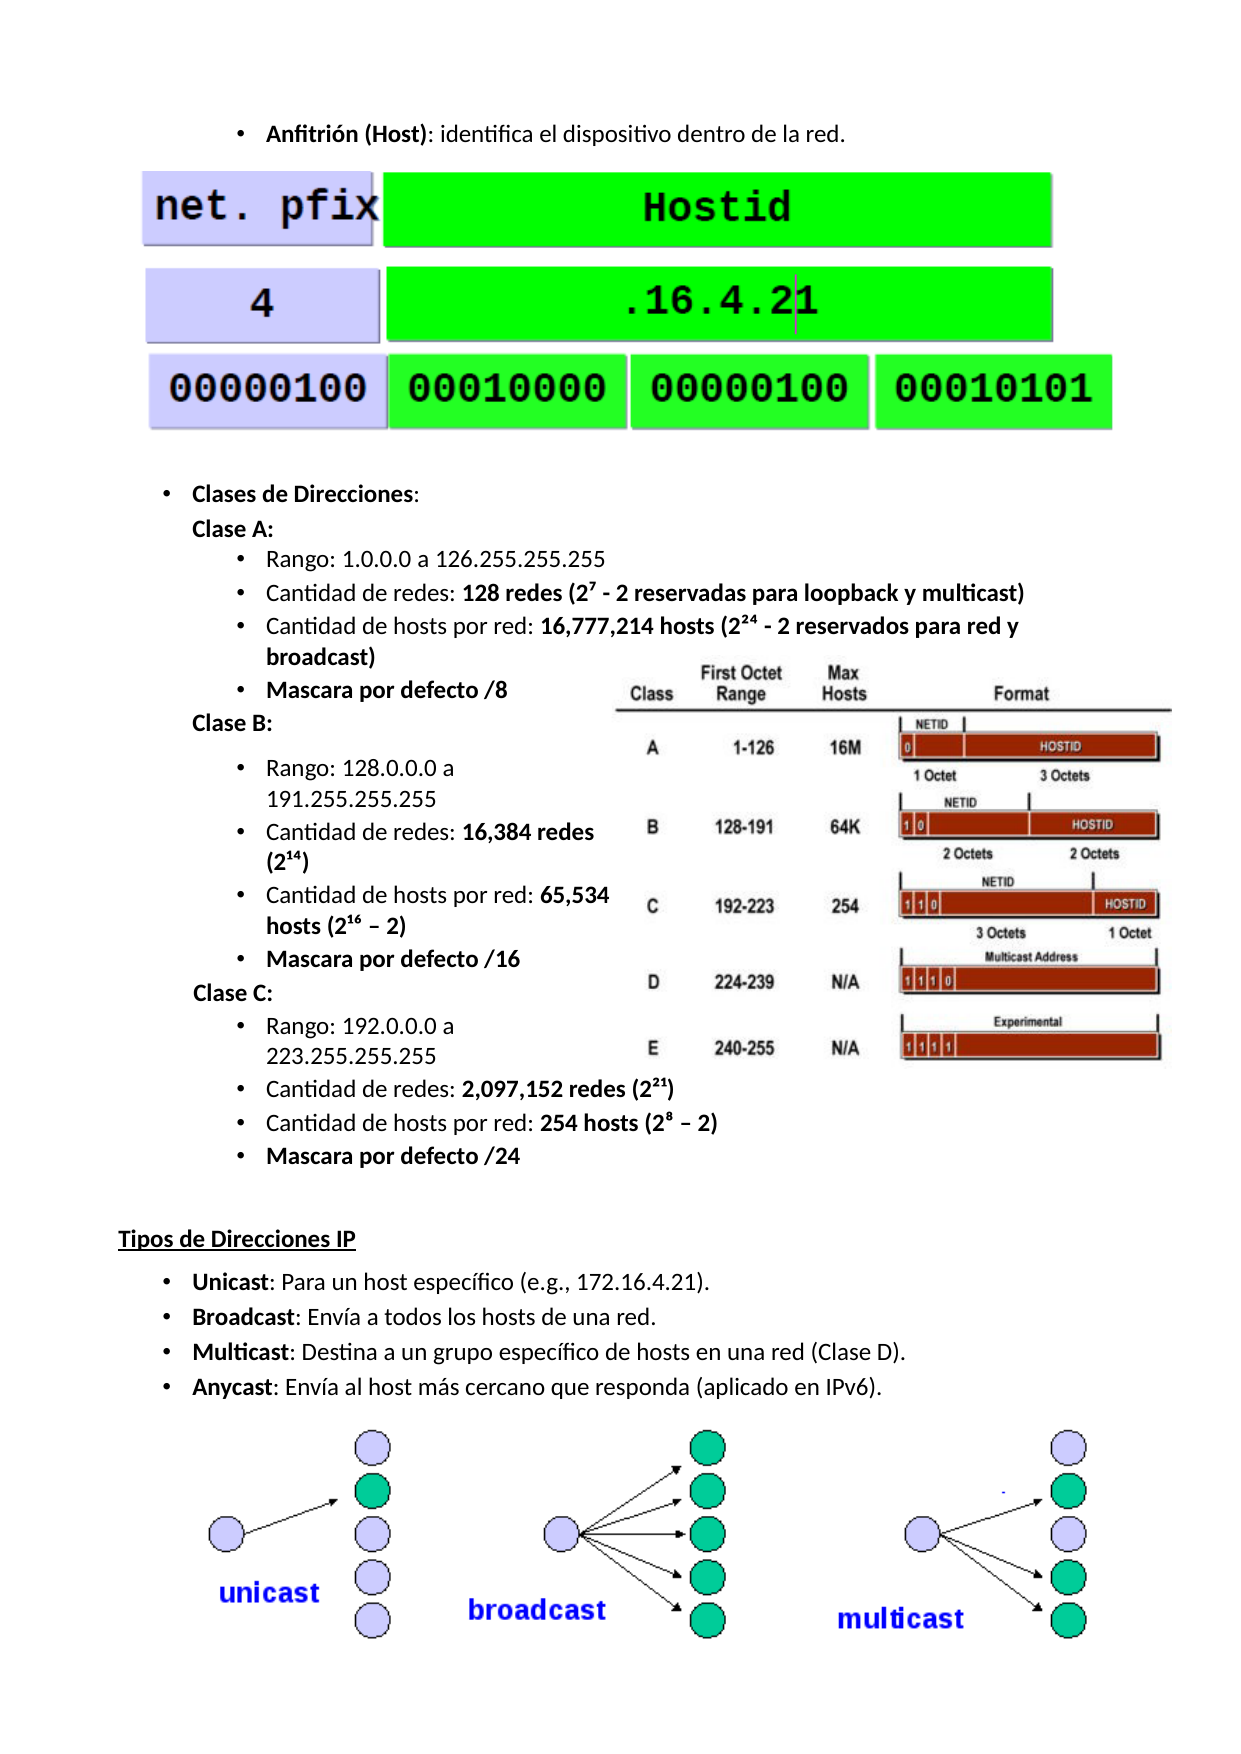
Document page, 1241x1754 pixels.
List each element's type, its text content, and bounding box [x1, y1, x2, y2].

list Anycast: Envía al host más cercano que responda (aplicado en IPv6). [162, 1371, 1122, 1401]
picture [127, 171, 1113, 435]
list Multicast: Destina a un grupo específico de hosts en una red (Clase D). [162, 1336, 1122, 1366]
list Cantidad de redes: 2,097,152 redes (2²¹) [236, 1074, 1122, 1104]
list Rango: 128.0.0.0 a 191.255.255.255 [236, 752, 611, 813]
picture [611, 655, 1172, 1069]
list Clases de Direcciones: [162, 478, 1122, 509]
list Cantidad de redes: 16,384 redes (2¹⁴) [236, 816, 611, 877]
list Anfitrión (Host): identifica el dispositivo dentro de la red. [236, 118, 1122, 149]
list Cantidad de hosts por red: 65,534 hosts (2¹⁶ – 2) [236, 880, 611, 941]
list Cantidad de redes: 128 redes (2⁷ - 2 reservadas para loopback y multicast) [236, 577, 1122, 607]
text Clase A: [118, 513, 1122, 544]
list Mascara por defecto /8 [236, 674, 611, 704]
picture [166, 1423, 1114, 1666]
list Rango: 192.0.0.0 a 223.255.255.255 [236, 1010, 1122, 1071]
list Cantidad de hosts por red: 16,777,214 hosts (2²⁴ - 2 reservados para red y broadcast) [236, 610, 1122, 671]
list Mascara por defecto /24 [236, 1140, 1122, 1171]
list Rango: 1.0.0.0 a 126.255.255.255 [236, 544, 1122, 574]
list Cantidad de hosts por red: 254 hosts (2⁸ – 2) [236, 1107, 1122, 1137]
list Mascara por defecto /16 [236, 943, 611, 974]
subtitle Tipos de Direcciones IP [118, 1223, 1122, 1253]
list Broadcast: Envía a todos los hosts de una red. [162, 1301, 1122, 1331]
list Clase B: [162, 707, 611, 738]
list Unicast: Para un host específico (e.g., 172.16.4.21). [162, 1266, 1122, 1296]
list Clase C: [164, 977, 611, 1007]
